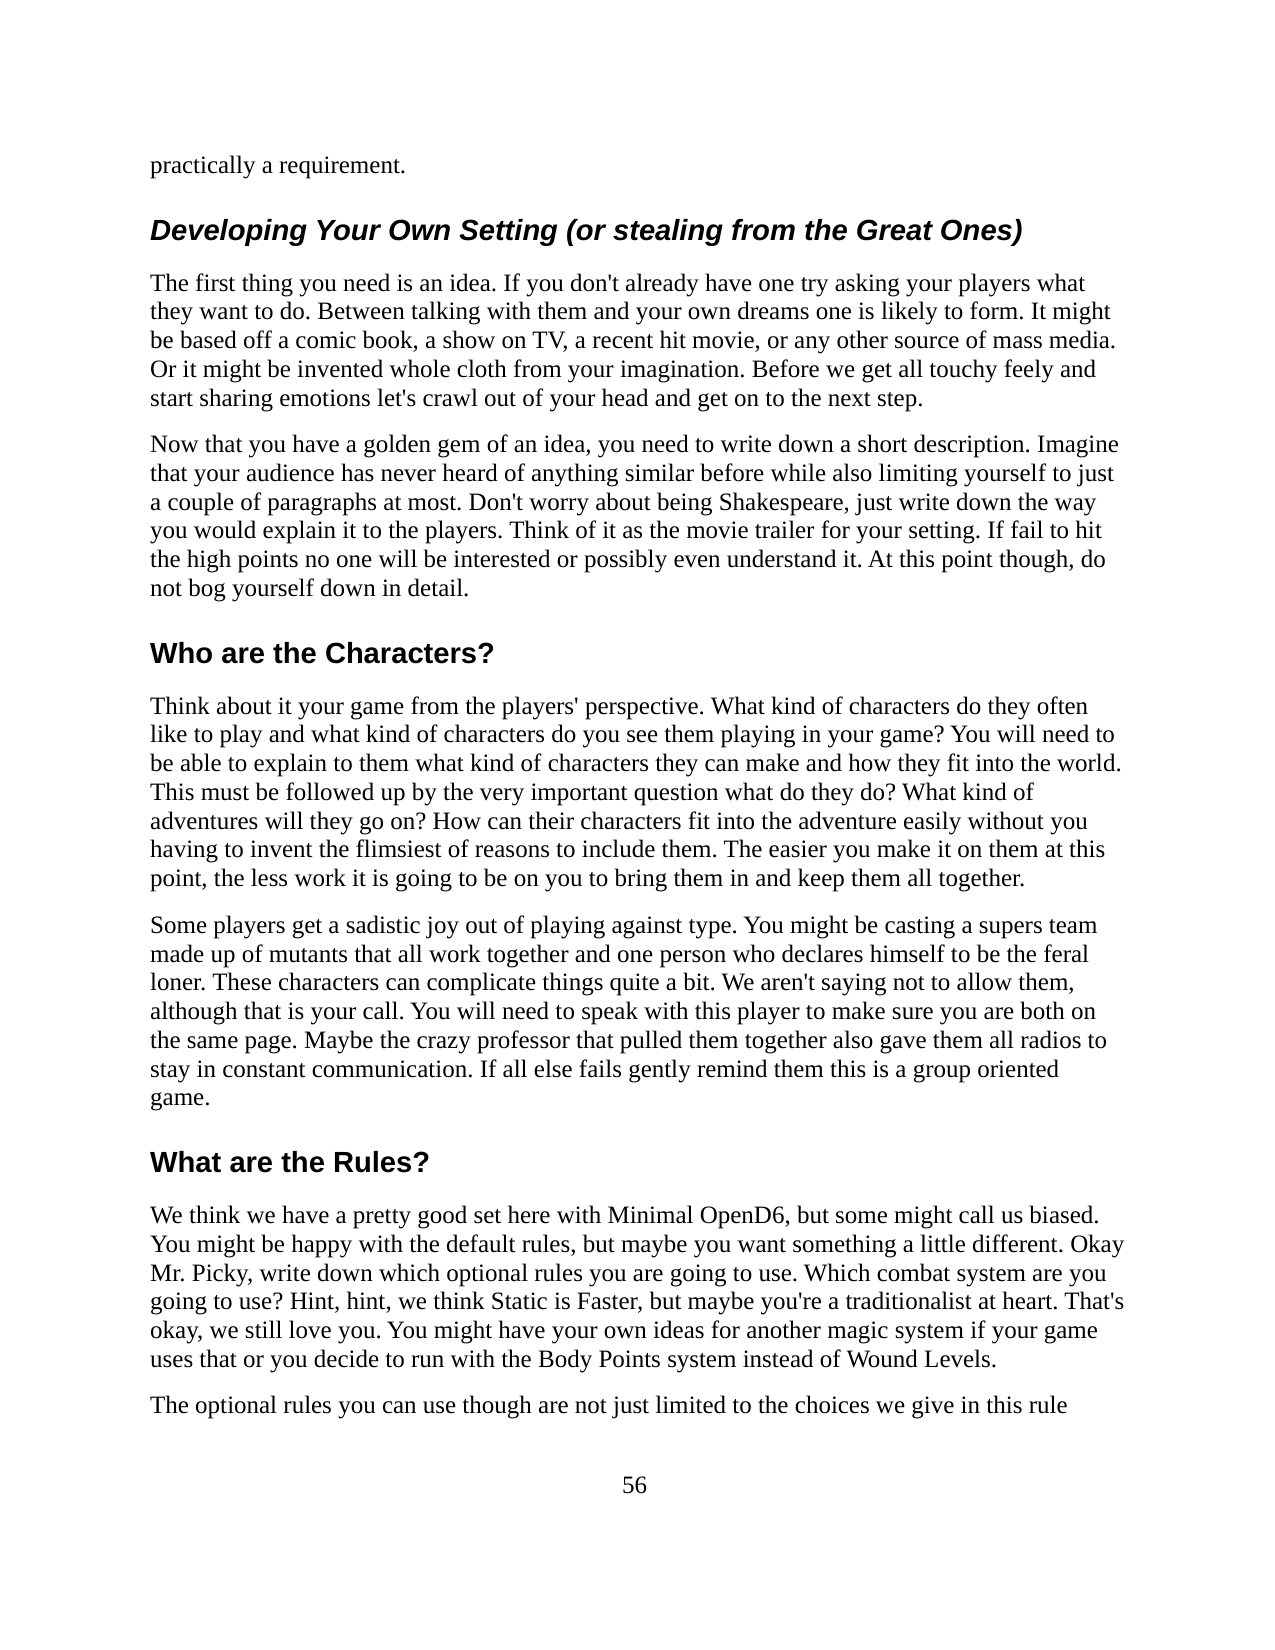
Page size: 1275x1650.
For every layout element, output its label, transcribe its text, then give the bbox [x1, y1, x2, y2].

subtitle Developing Your Own Setting (or stealing from the Great Ones) [150, 213, 1125, 246]
text Some players get a sadistic joy out of playing against type. You might be casting a supers team made up of mutants that all work together and one person who declares himself to be the feral loner. These characters can complicate things quite a bit. We aren't saying not to allow them, although that is your call. You will need to speak with this player to make sure you are both on the same page. Maybe the crazy professor that pulled them together also gave them all radios to stay in constant communication. If all else fails gently remind them this is a group oriented game. [150, 910, 1125, 1111]
text Now that you have a golden gem of an idea, you need to write down a short description. Imagine that your audience has never heard of anything similar before while also limiting yourself to just a couple of paragraphs at most. Don't worry about being Shakespeare, just write down the way you would explain it to the players. Think of it as the movie trailer for your setting. If fail to hit the high points no one will be interested or possibly even understand it. At this point though, do not bog yourself down in detail. [150, 429, 1125, 602]
text The optional rules you can use though are not just limited to the choices we give in this rule [150, 1391, 1125, 1419]
subtitle What are the Rules? [150, 1145, 1125, 1179]
text Think about it your game from the players' perspective. What kind of characters do they often like to play and what kind of characters do you see them playing in your game? You will need to be able to explain to them what kind of characters they can make and how they fit into the world. This must be followed up by the very important question what do they do? What kind of adventures will they go on? How can their characters fit into the adventure easily without you having to invent the flimsiest of reasons to include them. The easier you make it on them at this point, the less work it is going to be on you to bring them in and keep them all together. [150, 691, 1125, 892]
text practically a requirement. [150, 150, 1125, 179]
text The first thing you need is an idea. If you don't already have one try asking your players what they want to do. Between talking with them and your own dreams one is likely to form. It might be based off a comic book, a show on TV, a recent hit movie, or any other source of mass media. Or it might be invented whole cloth from your imagination. Before we get all touchy feely and start sharing emotions let's crawl out of your head and get on to the next step. [150, 268, 1125, 411]
subtitle Who are the Characters? [150, 636, 1125, 669]
text We think we have a pretty good set here with Minimal OpenD6, but some might call us biased. You might be happy with the default rules, but maybe you want something a little different. Okay Mr. Picky, write down which optional rules you are going to use. Which combat system are you going to use? Hint, hint, we think Static is Faster, but maybe you're a traditionalist at heart. That's okay, we still love you. You might have your own ideas for another magic system if your game uses that or you decide to run with the Body Points system instead of Wound Levels. [150, 1200, 1125, 1373]
